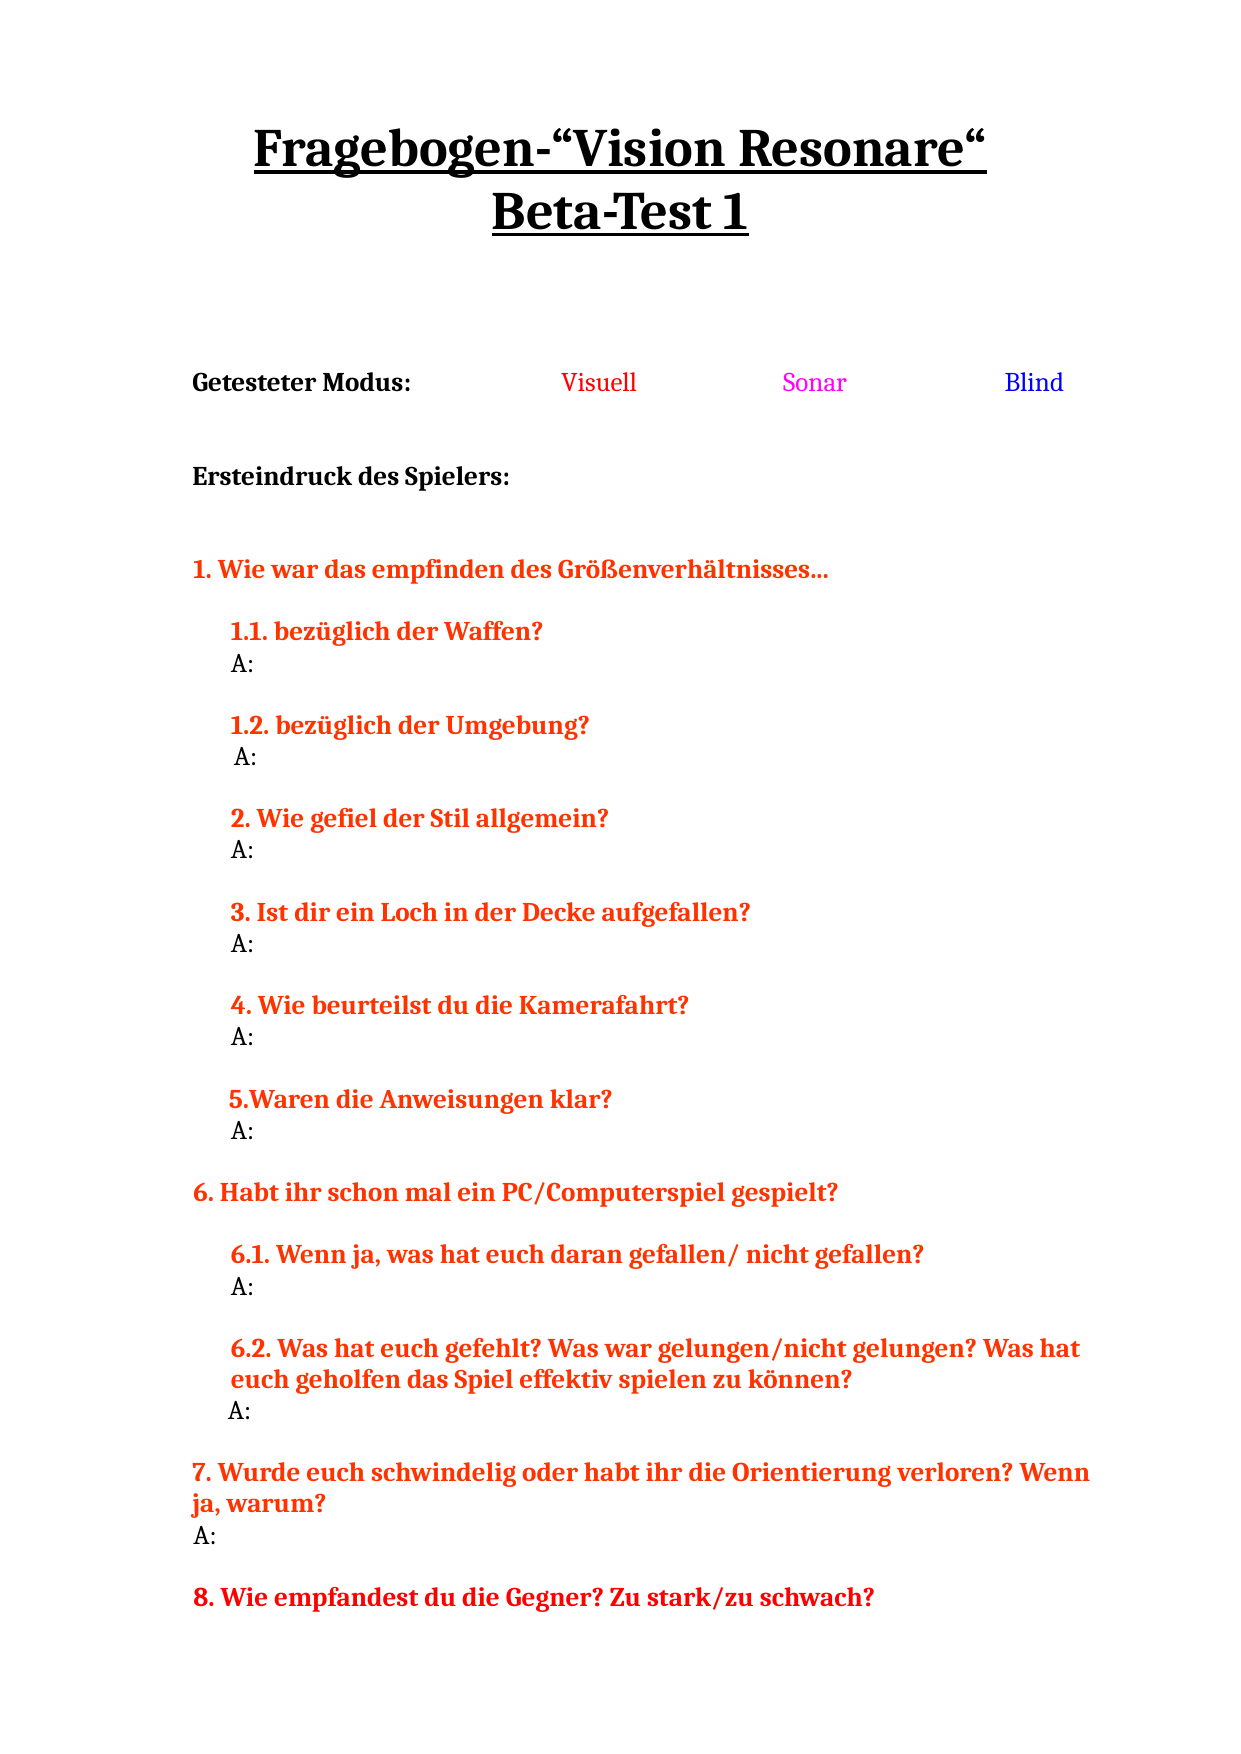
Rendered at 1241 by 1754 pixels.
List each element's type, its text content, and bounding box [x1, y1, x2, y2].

text 7. Wurde euch schwindelig oder habt ihr die Orientierung verloren? Wenn ja, warum? [118, 1457, 1122, 1520]
text Beta-Test 1 [118, 180, 1122, 243]
list 1. Wie war das empfinden des Größenverhältnisses... [156, 554, 1122, 585]
list A: [193, 1115, 1122, 1146]
list 8. Wie empfandest du die Gegner? Zu stark/zu schwach? [156, 1582, 1122, 1613]
list 5.Waren die Anweisungen klar? [156, 1084, 1122, 1115]
text Ersteindruck des Spielers: [118, 461, 1122, 492]
list 1.1. bezüglich der Waffen? [193, 616, 1122, 648]
text Getesteter Modus: Visuell Sonar Blind [118, 367, 1122, 398]
list A: [193, 1021, 1122, 1052]
list 6. Habt ihr schon mal ein PC/Computerspiel gespielt? [156, 1177, 1122, 1208]
list A: [193, 834, 1122, 866]
list 3. Ist dir ein Loch in der Decke aufgefallen? [193, 897, 1122, 928]
text A: [118, 1395, 1122, 1426]
list A: [193, 648, 1122, 679]
text A: [118, 741, 1122, 772]
list A: [156, 1520, 1122, 1551]
text Fragebogen-“Vision Resonare“ [118, 118, 1122, 180]
list A: [193, 1271, 1122, 1302]
list 6.1. Wenn ja, was hat euch daran gefallen/ nicht gefallen? [193, 1239, 1122, 1271]
list A: [193, 928, 1122, 959]
list 4. Wie beurteilst du die Kamerafahrt? [193, 990, 1122, 1021]
list 2. Wie gefiel der Stil allgemein? [193, 803, 1122, 834]
list 6.2. Was hat euch gefehlt? Was war gelungen/nicht gelungen? Was hat euch geholfen das Spiel effektiv spielen zu können? [193, 1333, 1122, 1395]
list 1.2. bezüglich der Umgebung? [193, 710, 1122, 741]
